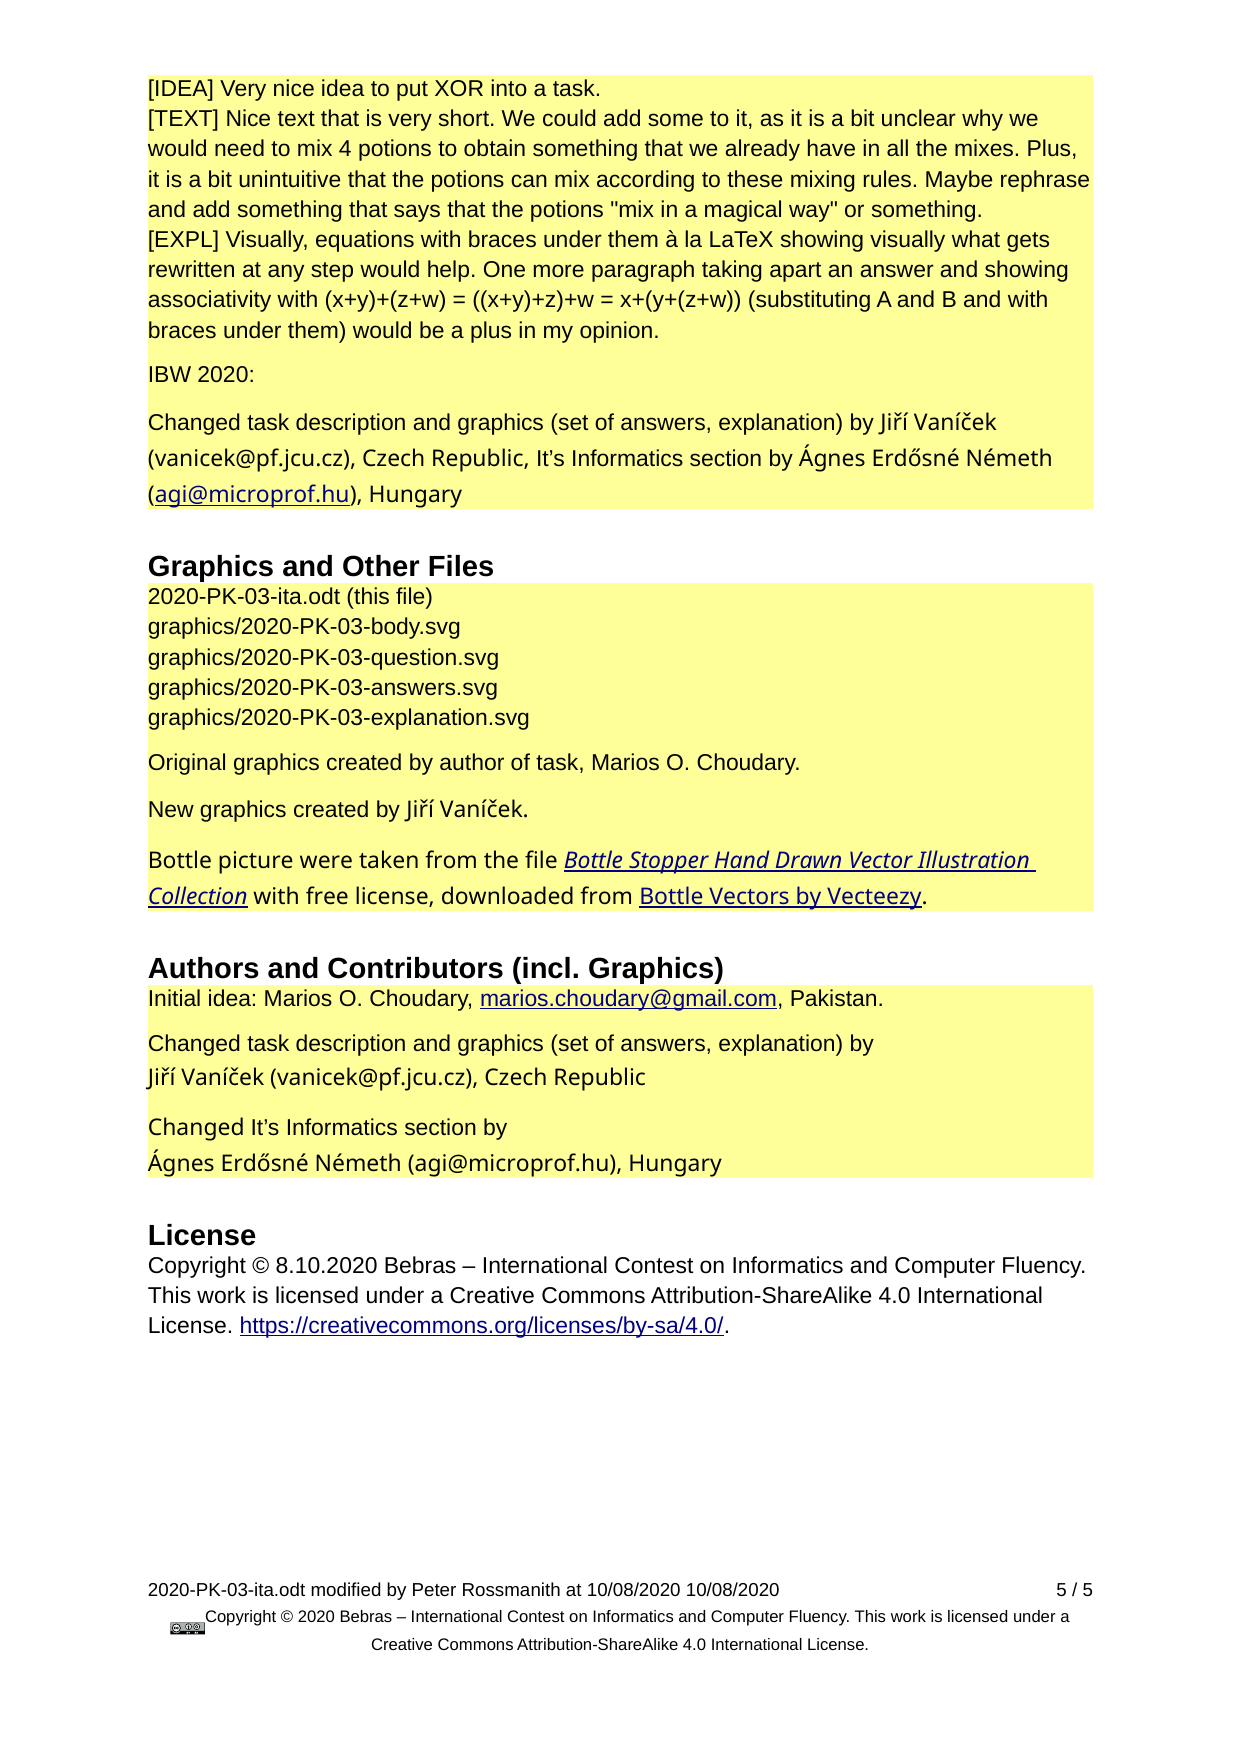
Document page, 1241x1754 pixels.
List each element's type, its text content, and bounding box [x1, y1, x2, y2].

text Bottle picture were taken from the file Bottle Stopper Hand Drawn Vector Illustration Collection with free license, downloaded from Bottle Vectors by Vecteezy. [148, 844, 1093, 911]
text Initial idea: Marios O. Choudary, marios.choudary@gmail.com, Pakistan. [148, 985, 1093, 1011]
text 2020-PK-03-ita.odt (this file) graphics/2020-PK-03-body.svg graphics/2020-PK-03-question.svg graphics/2020-PK-03-answers.svg graphics/2020-PK-03-explanation.svg [148, 583, 1093, 730]
text Changed It’s Informatics section by Ágnes Erdősné Németh (agi@microprof.hu), Hungary [148, 1111, 1093, 1178]
text New graphics created by Jiří Vaníček. [148, 793, 1093, 825]
text Original graphics created by author of task, Marios O. Choudary. [148, 749, 1093, 775]
text Changed task description and graphics (set of answers, explanation) by Jiří Vaníček (vanicek@pf.jcu.cz), Czech Republic, It’s Informatics section by Ágnes Erdősné Németh (agi@microprof.hu), Hungary [148, 406, 1093, 509]
text Changed task description and graphics (set of answers, explanation) by Jiří Vaníček (vanicek@pf.jcu.cz), Czech Republic [148, 1029, 1093, 1092]
text [IDEA] Very nice idea to put XOR into a task. [TEXT] Nice text that is very short. We could add some to it, as it is a bit unclear why we would need to mix 4 potions to obtain something that we already have in all the mixes. Plus, it is a bit unintuitive that the potions can mix according to these mixing rules. Maybe rephrase and add something that says that the potions "mix in a magical way" or something. [EXPL] Visually, equations with braces under them à la LaTeX showing visually what gets rewritten at any step would help. One more paragraph taking apart an answer and showing associativity with (x+y)+(z+w) = ((x+y)+z)+w = x+(y+(z+w)) (substituting A and B and with braces under them) would be a plus in my opinion. [148, 75, 1093, 343]
text IBW 2020: [148, 361, 1093, 388]
subtitle Authors and Contributors (incl. Graphics) [148, 951, 1093, 985]
text Copyright © 8/10/2020 Bebras – International Contest on Informatics and Computer Fluency. This work is licensed under a Creative Commons Attribution-ShareAlike 4.0 International License. https://creativecommons.org/licenses/by-sa/4.0/. [148, 1252, 1093, 1339]
subtitle License [148, 1218, 1093, 1252]
subtitle Graphics and Other Files [148, 549, 1093, 583]
